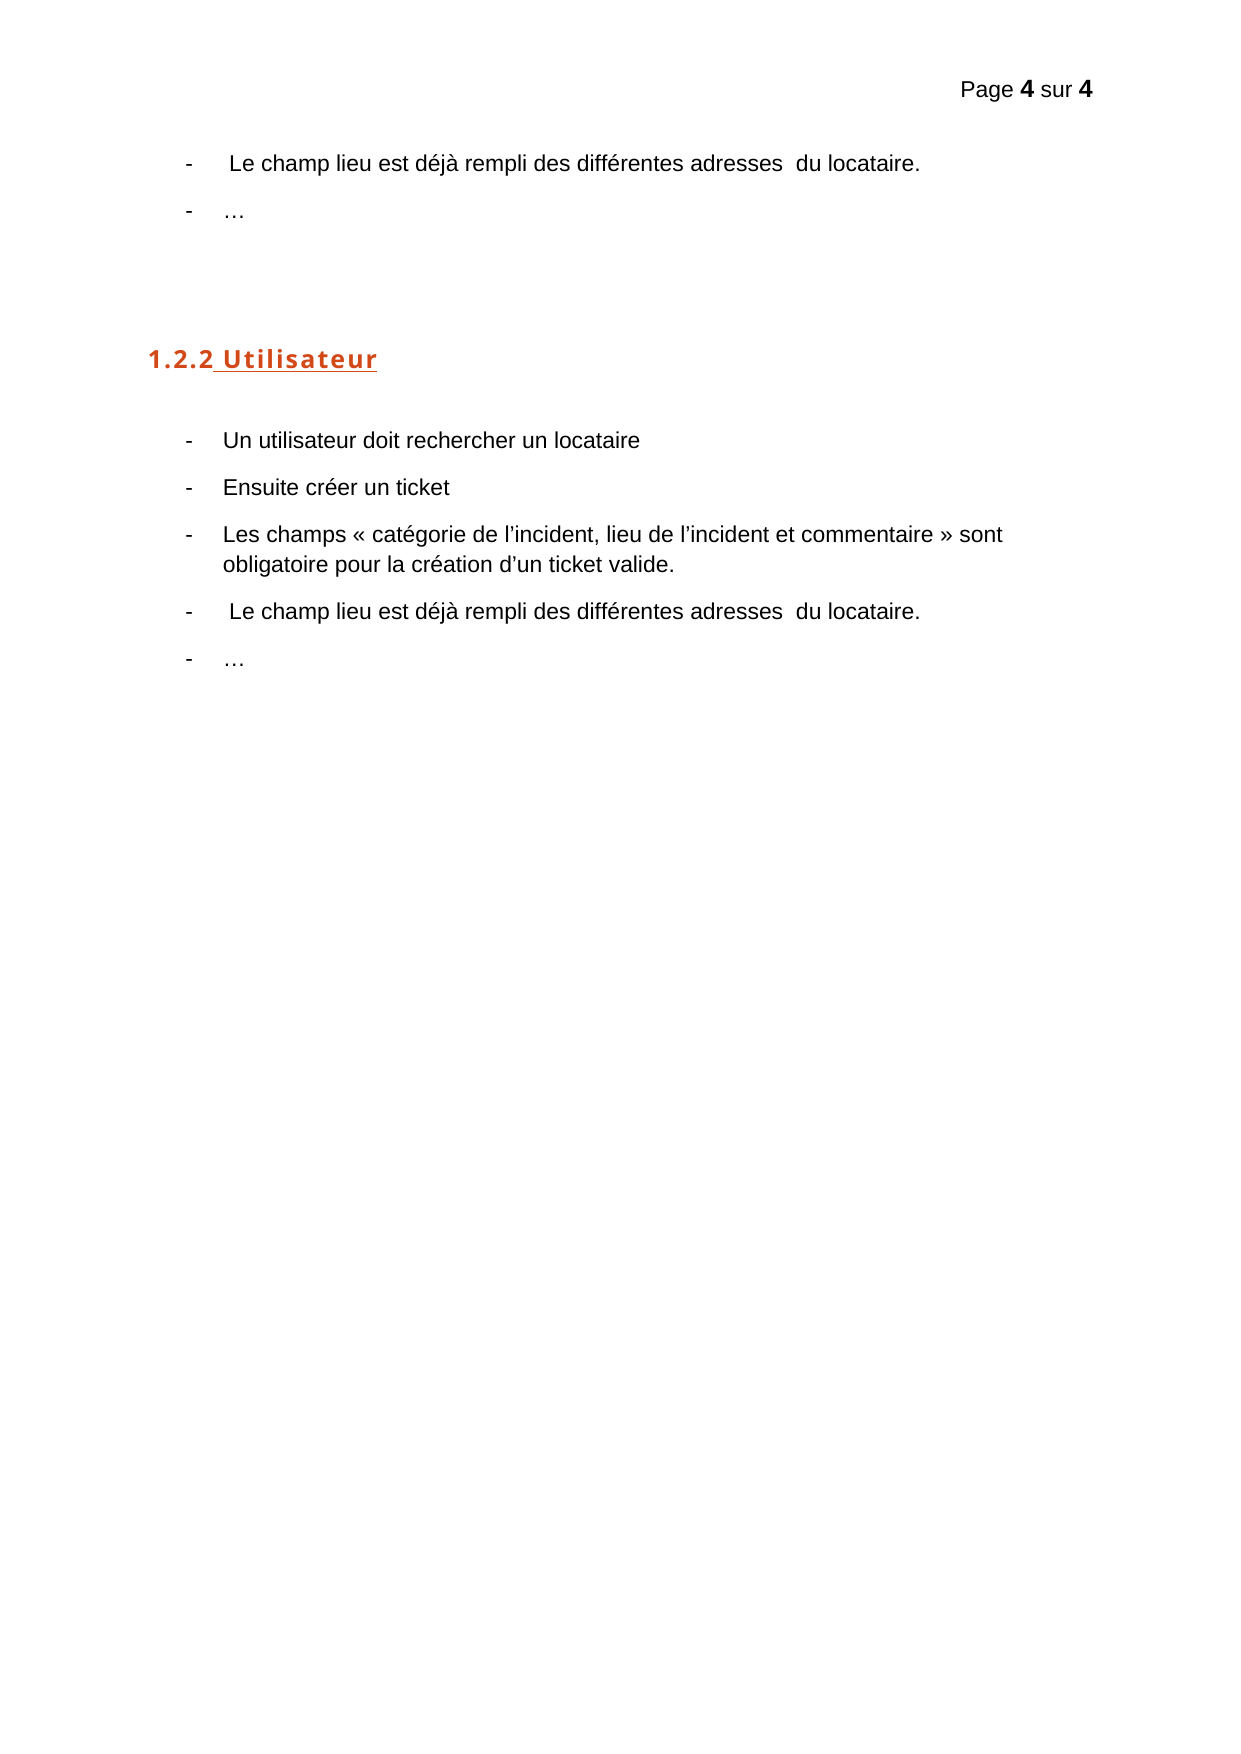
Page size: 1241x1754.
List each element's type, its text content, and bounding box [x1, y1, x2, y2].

list Les champs « catégorie de l’incident, lieu de l’incident et commentaire » sont obligatoire pour la création d’un ticket valide. [185, 521, 1092, 577]
list Le champ lieu est déjà rempli des différentes adresses du locataire. [185, 598, 1092, 624]
list … [185, 197, 1092, 223]
list Ensuite créer un ticket [185, 474, 1092, 500]
subtitle Utilisateur [148, 342, 1092, 376]
list Le champ lieu est déjà rempli des différentes adresses du locataire. [185, 150, 1092, 176]
list Un utilisateur doit rechercher un locataire [185, 427, 1092, 453]
list … [185, 644, 1092, 671]
